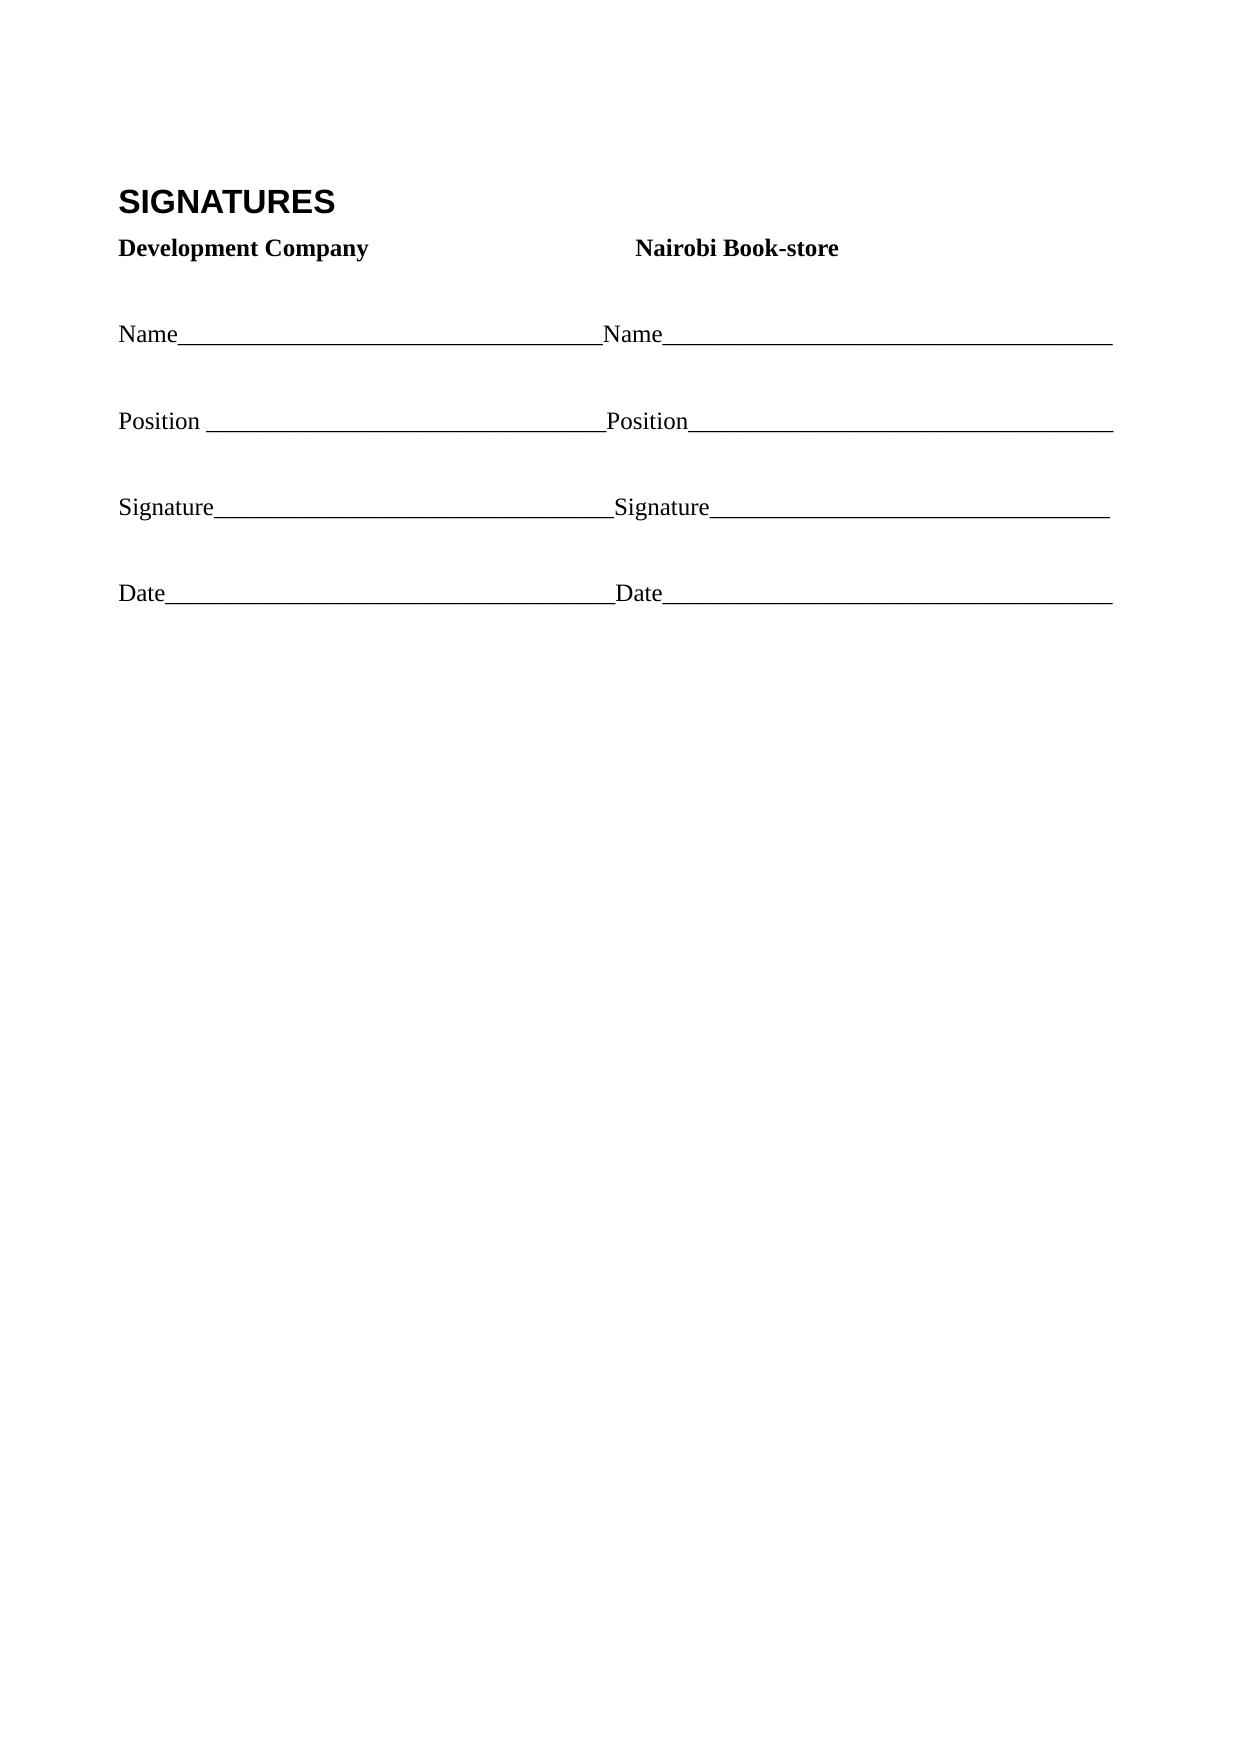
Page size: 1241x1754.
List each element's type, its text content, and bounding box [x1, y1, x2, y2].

text Signature________________________________Signature________________________________ [118, 492, 1122, 521]
text Position ________________________________Position__________________________________ [118, 406, 1122, 434]
text Date____________________________________Date____________________________________ [118, 578, 1122, 607]
text Name__________________________________Name____________________________________ [118, 319, 1122, 348]
text Development Company Nairobi Book-store [118, 233, 1122, 262]
subtitle SIGNATURES [118, 182, 1122, 221]
